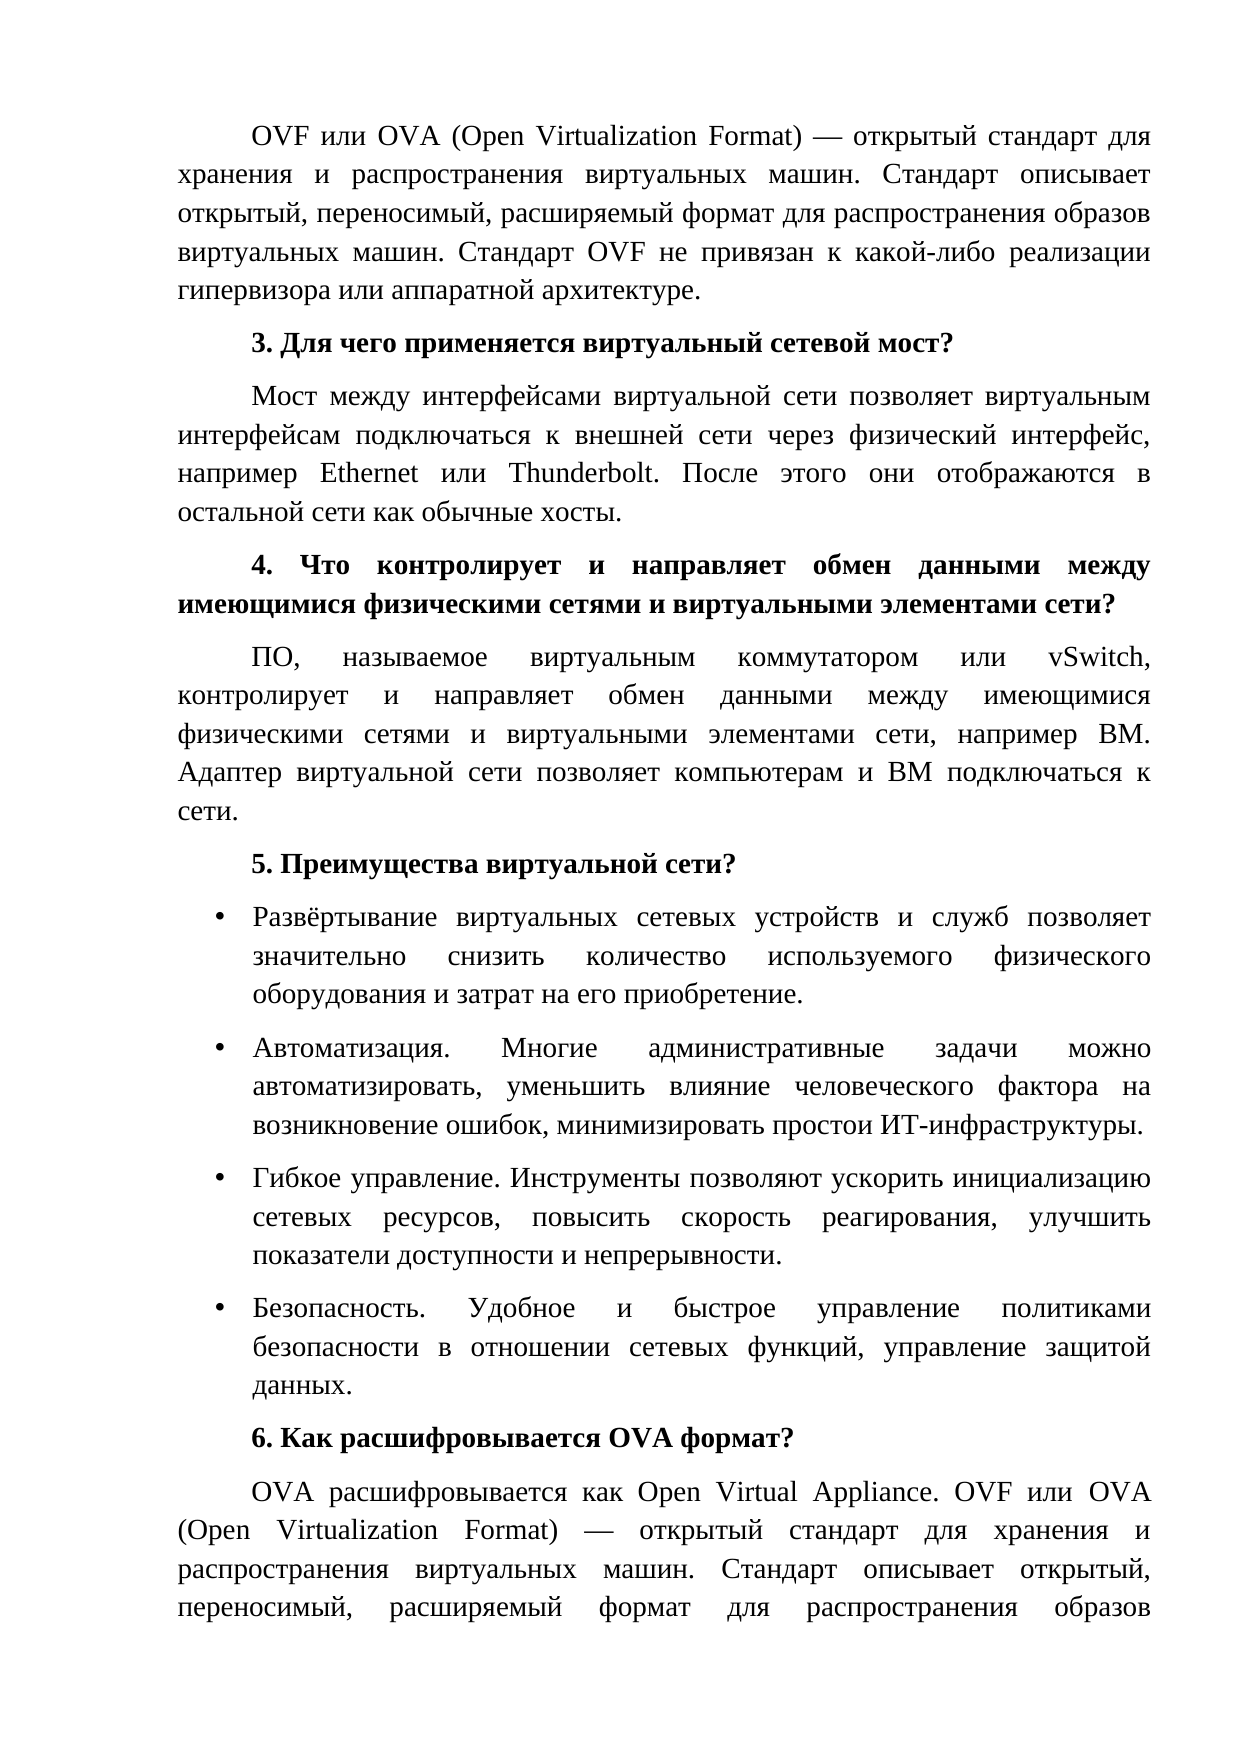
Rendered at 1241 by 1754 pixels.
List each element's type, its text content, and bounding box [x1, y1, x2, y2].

text Мост между интерфейсами виртуальной сети позволяет виртуальным интерфейсам подключаться к внешней сети через физический интерфейс, например Ethernet или Thunderbolt. После этого они отображаются в остальной сети как обычные хосты. [177, 378, 1152, 528]
text ПО, называемое виртуальным коммутатором или vSwitch, контролирует и направляет обмен данными между имеющимися физическими сетями и виртуальными элементами сети, например ВМ. Адаптер виртуальной сети позволяет компьютерам и ВМ подключаться к сети. [177, 639, 1152, 827]
text OVA расшифровывается как Open Virtual Appliance. OVF или OVA (Open Virtualization Format) — открытый стандарт для хранения и распространения виртуальных машин. Стандарт описывает открытый, переносимый, расширяемый формат для распространения образов [177, 1474, 1152, 1623]
text 5. Преимущества виртуальной сети? [177, 846, 1152, 880]
text 4. Что контролирует и направляет обмен данными между имеющимися физическими сетями и виртуальными элементами сети? [177, 547, 1152, 619]
text OVF или OVA (Open Virtualization Format) — открытый стандарт для хранения и распространения виртуальных машин. Стандарт описывает открытый, переносимый, расширяемый формат для распространения образов виртуальных машин. Стандарт OVF не привязан к какой-либо реализации гипервизора или аппаратной архитектуре. [177, 118, 1152, 306]
list Безопасность. Удобное и быстрое управление политиками безопасности в отношении сетевых функций, управление защитой данных. [215, 1290, 1152, 1401]
text 6. Как расшифровывается OVA формат? [177, 1421, 1152, 1454]
list Развёртывание виртуальных сетевых устройств и служб позволяет значительно снизить количество используемого физического оборудования и затрат на его приобретение. [215, 899, 1152, 1010]
text 3. Для чего применяется виртуальный сетевой мост? [177, 325, 1152, 359]
list Гибкое управление. Инструменты позволяют ускорить инициализацию сетевых ресурсов, повысить скорость реагирования, улучшить показатели доступности и непрерывности. [215, 1160, 1152, 1271]
list Автоматизация. Многие административные задачи можно автоматизировать, уменьшить влияние человеческого фактора на возникновение ошибок, минимизировать простои ИТ-инфраструктуры. [215, 1030, 1152, 1140]
